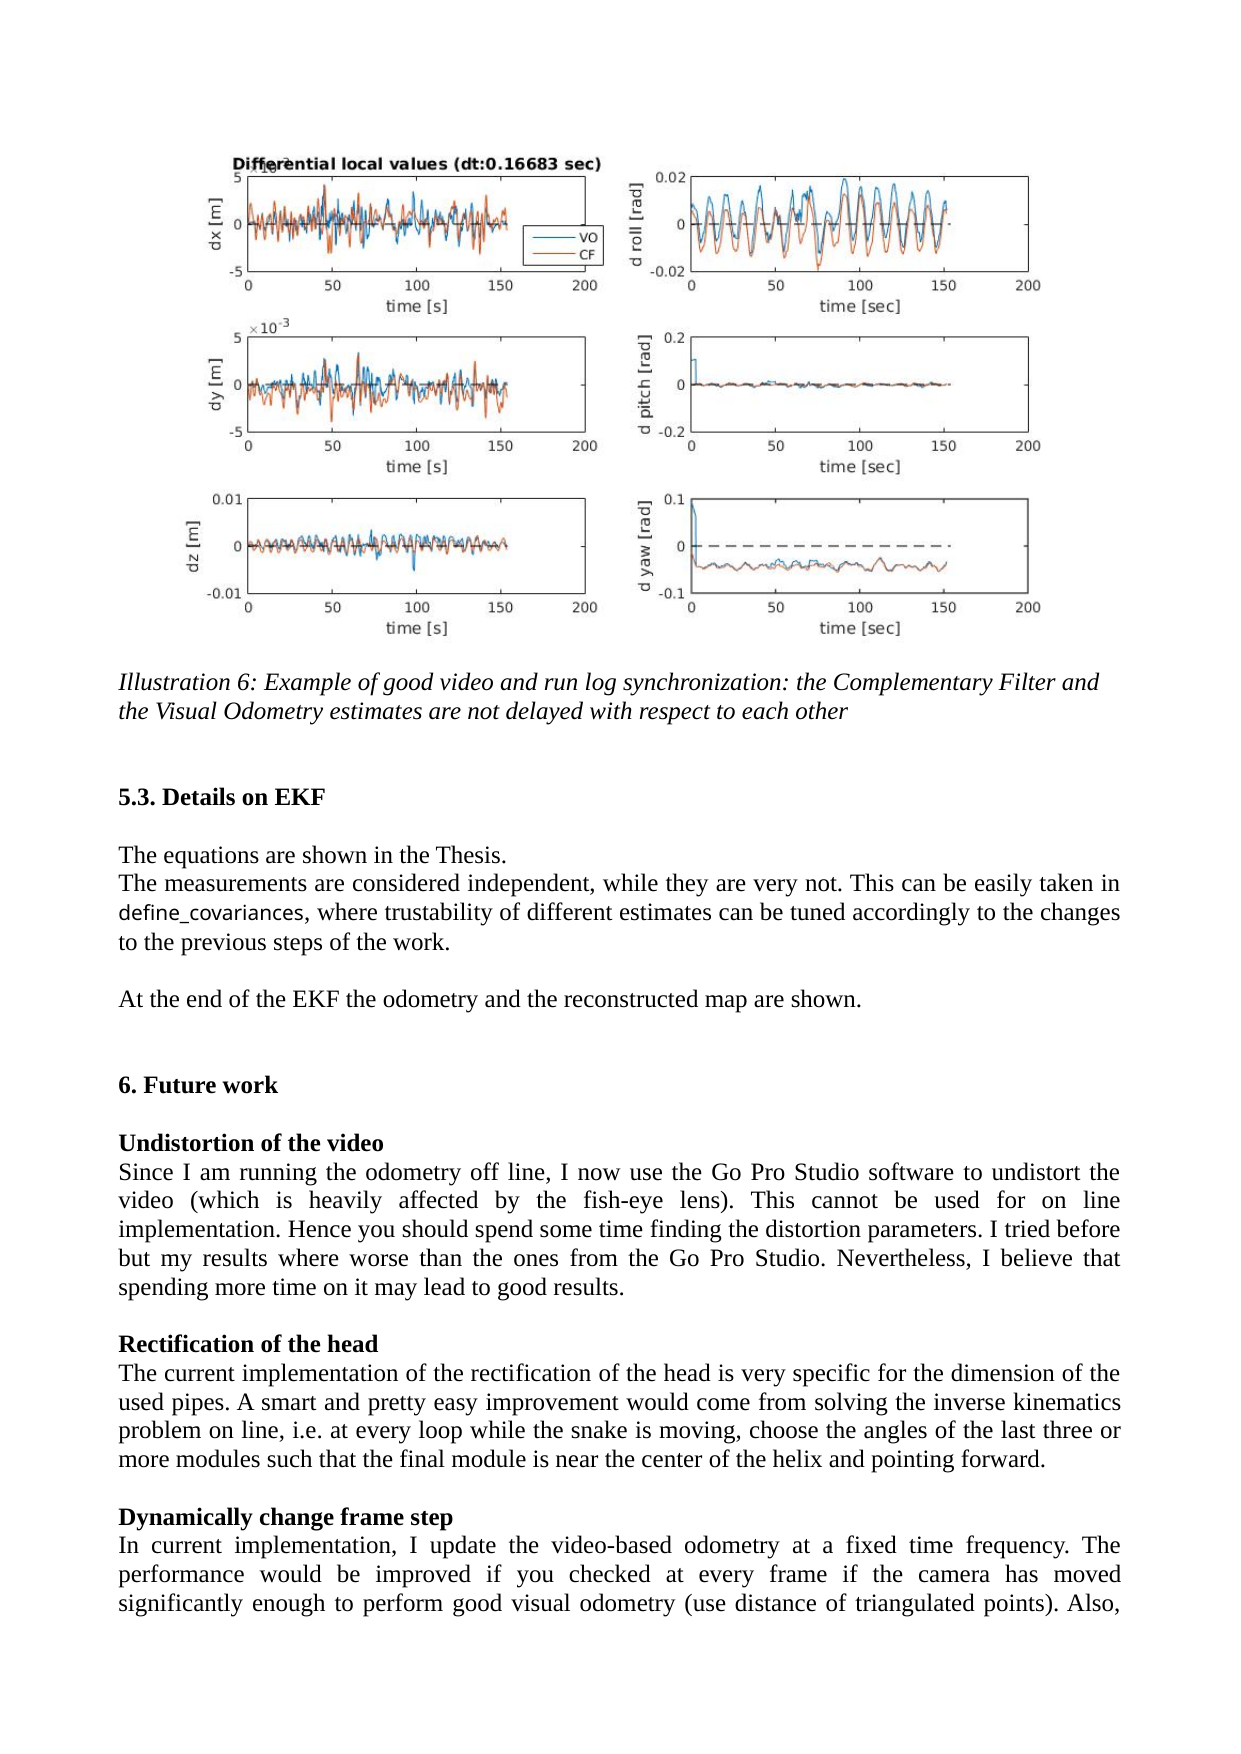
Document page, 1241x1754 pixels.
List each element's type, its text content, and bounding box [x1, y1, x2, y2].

picture [118, 130, 1123, 668]
text The measurements are considered independent, while they are very not. This can be easily taken in define_covariances, where trustability of different estimates can be tuned accordingly to the changes to the previous steps of the work. [118, 868, 1122, 955]
text Dynamically change frame step [118, 1502, 1122, 1530]
text The current implementation of the rectification of the head is very specific for the dimension of the used pipes. A smart and pretty easy improvement would come from solving the inverse kinematics problem on line, i.e. at every loop while the snake is moving, choose the angles of the last three or more modules such that the final module is near the center of the helix and pointing forward. [118, 1358, 1122, 1473]
text The equations are shown in the Thesis. [118, 840, 1122, 868]
text 5.3. Details on EKF [118, 782, 1122, 811]
text Rectification of the head [118, 1329, 1122, 1358]
text In current implementation, I update the video-based odometry at a fixed time frequency. The performance would be improved if you checked at every frame if the camera has moved significantly enough to perform good visual odometry (use distance of triangulated points). Also, [118, 1530, 1122, 1617]
text Undistortion of the video [118, 1128, 1122, 1157]
text 6. Future work [118, 1070, 1122, 1099]
text Illustration 6: Example of good video and run log synchronization: the Complementary Filter and the Visual Odometry estimates are not delayed with respect to each other [118, 668, 1122, 725]
text Since I am running the odometry off line, I now use the Go Pro Studio software to undistort the video (which is heavily affected by the fish-eye lens). This cannot be used for on line implementation. Hence you should spend some time finding the distortion parameters. I tried before but my results where worse than the ones from the Go Pro Studio. Nevertheless, I believe that spending more time on it may lead to good results. [118, 1157, 1122, 1300]
text At the end of the EKF the odometry and the reconstructed map are shown. [118, 984, 1122, 1013]
